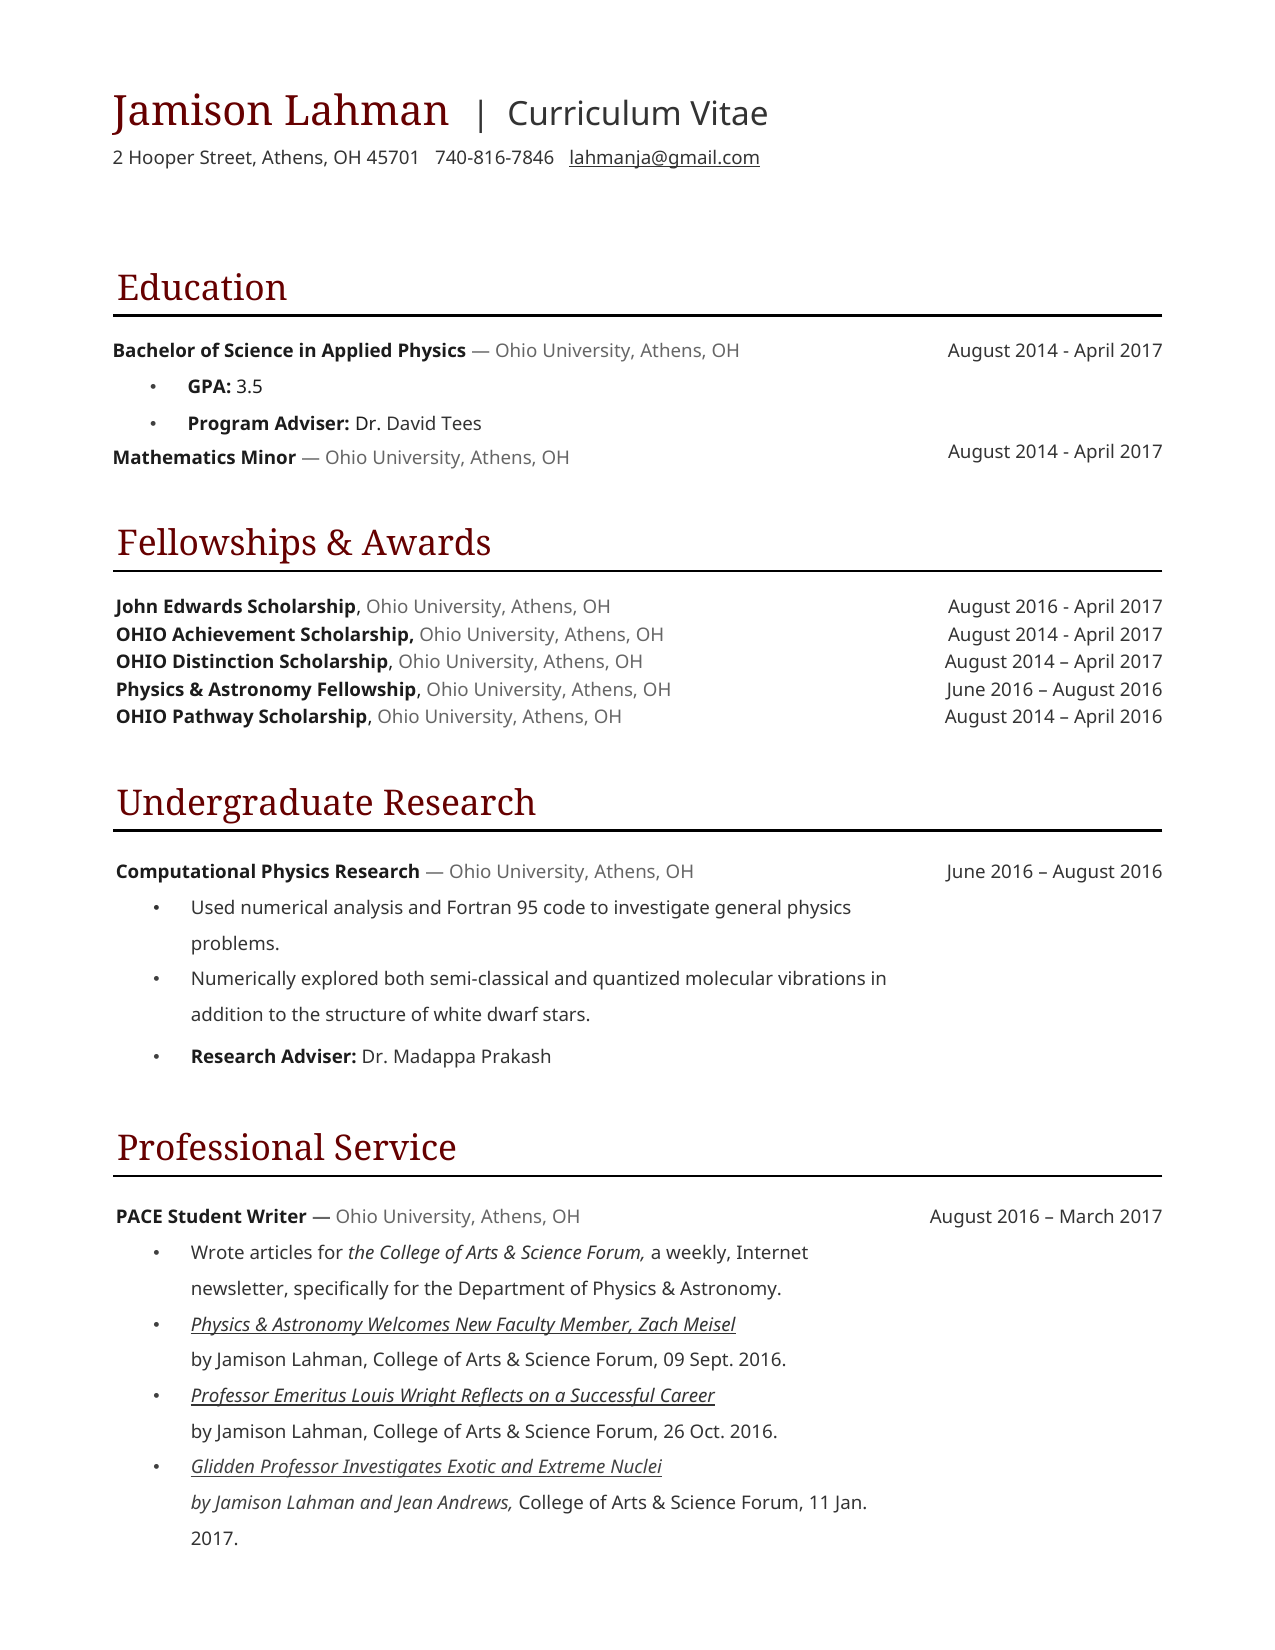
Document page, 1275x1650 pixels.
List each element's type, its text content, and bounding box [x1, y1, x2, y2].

subtitle Education [112, 258, 1162, 317]
table_cell OHIO Achievement Scholarship, Ohio University, Athens, OH [116, 619, 903, 646]
table_cell August 2014 – April 2017 [903, 646, 1162, 674]
table_header Computational Physics Research — Ohio University, Athens, OH Used numerical analysis and Fortran 95 code to investigate general physics problems. Numerically explored both semi-classical and quantized molecular vibrations in addition to the structure of white dwarf stars. Research Adviser: Dr. Madappa Prakash [116, 856, 903, 1074]
table_cell June 2016 – August 2016 [903, 674, 1162, 702]
table_header August 2016 – March 2017 [903, 1202, 1162, 1551]
table_cell August 2014 - April 2017 [900, 436, 1162, 476]
table_cell August 2014 – April 2016 [903, 702, 1162, 729]
table_header Bachelor of Science in Applied Physics — Ohio University, Athens, OH GPA: 3.5 Program Adviser: Dr. David Tees [113, 335, 900, 436]
table_cell August 2014 - April 2017 [903, 619, 1162, 646]
table_header John Edwards Scholarship, Ohio University, Athens, OH [116, 591, 903, 619]
text 2 Hooper Street, Athens, OH 45701 740-816-7846 lahmanja@gmail.com [112, 144, 1162, 169]
table_cell OHIO Distinction Scholarship, Ohio University, Athens, OH [116, 646, 903, 674]
table_header June 2016 – August 2016 [903, 856, 1162, 1074]
table_header PACE Student Writer — Ohio University, Athens, OH Wrote articles for the College of Arts & Science Forum, a weekly, Internet newsletter, specifically for the Department of Physics & Astronomy. Physics & Astronomy Welcomes New Faculty Member, Zach Meisel by Jamison Lahman, College of Arts & Science Forum, 09 Sept. 2016. Professor Emeritus Louis Wright Reflects on a Successful Career by Jamison Lahman, College of Arts & Science Forum, 26 Oct. 2016. Glidden Professor Investigates Exotic and Extreme Nuclei by Jamison Lahman and Jean Andrews, College of Arts & Science Forum, 11 Jan. 2017. [116, 1202, 903, 1551]
subtitle Undergraduate Research [112, 773, 1162, 832]
title Jamison Lahman | Curriculum Vitae [112, 81, 1162, 138]
subtitle Professional Service [112, 1118, 1162, 1177]
table_cell Mathematics Minor — Ohio University, Athens, OH [113, 436, 900, 476]
subtitle Fellowships & Awards [112, 513, 1162, 572]
table_cell Physics & Astronomy Fellowship, Ohio University, Athens, OH [116, 674, 903, 702]
table_header August 2014 - April 2017 [900, 335, 1162, 436]
table_cell OHIO Pathway Scholarship, Ohio University, Athens, OH [116, 702, 903, 729]
table_header August 2016 - April 2017 [903, 591, 1162, 619]
